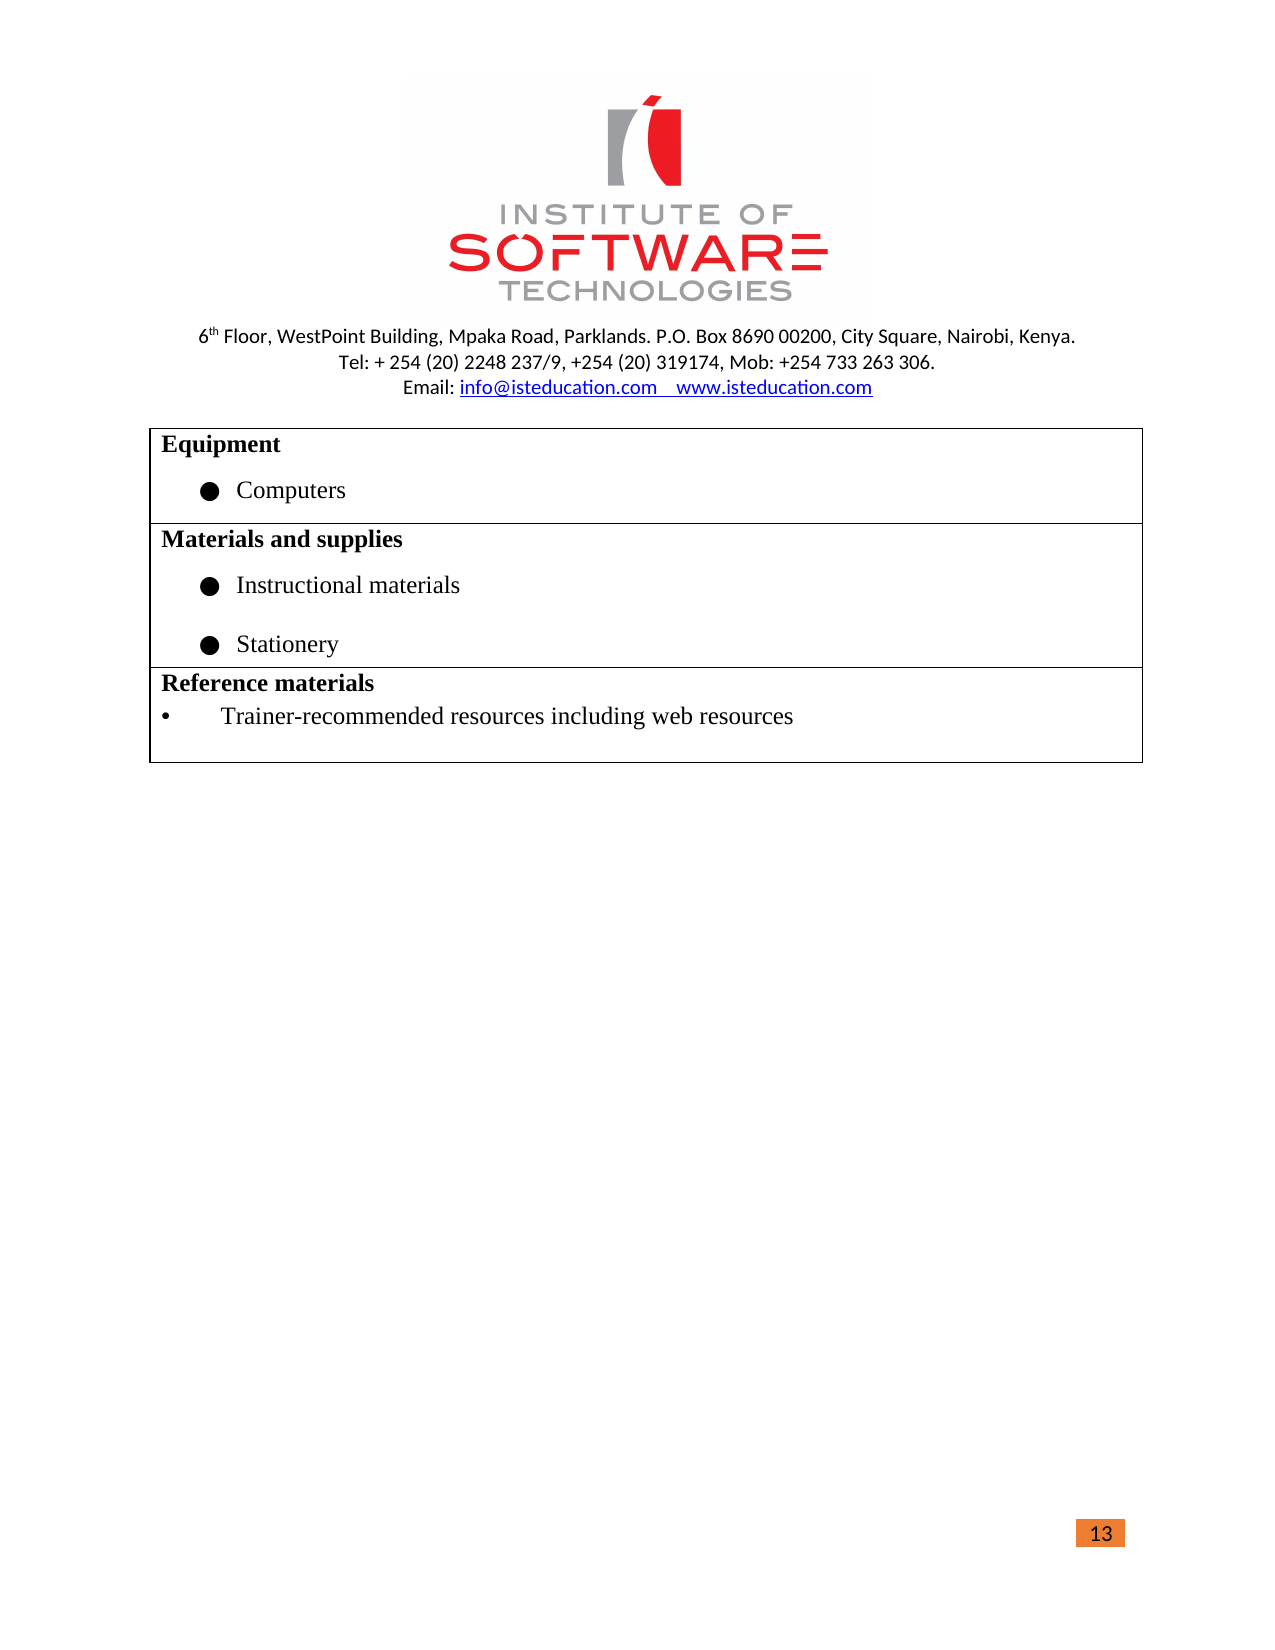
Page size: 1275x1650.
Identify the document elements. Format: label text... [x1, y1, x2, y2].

table_cell Reference materials • Trainer-recommended resources including web resources [151, 668, 1142, 762]
table_cell Materials and supplies Instructional materials Stationery [151, 524, 1142, 667]
picture [406, 75, 869, 324]
table_cell Equipment Computers [151, 429, 1142, 523]
